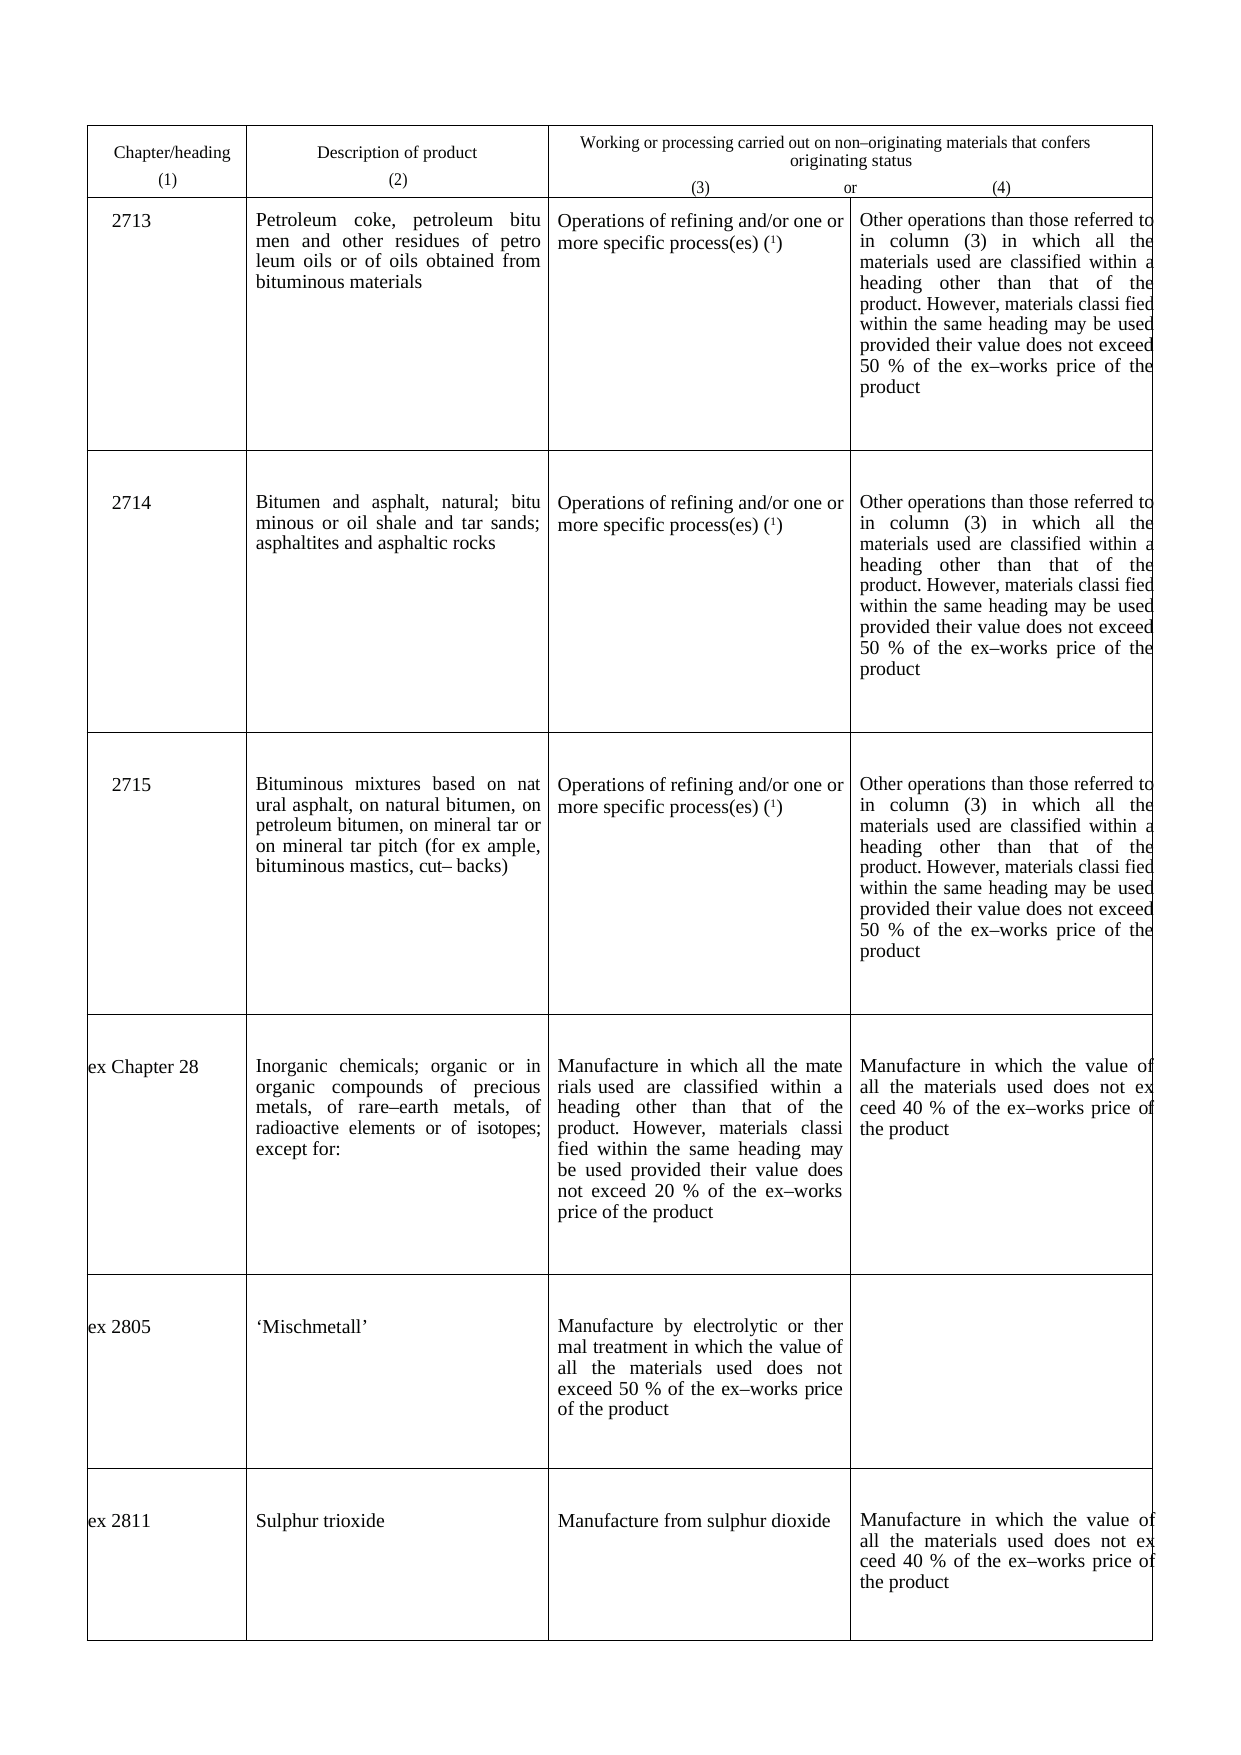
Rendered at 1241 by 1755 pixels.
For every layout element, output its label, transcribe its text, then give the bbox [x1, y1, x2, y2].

table_cell 2715 [88, 733, 246, 1014]
table_cell [851, 1275, 1152, 1468]
table_header Working or processing carried out on non–originating materials that confers originating status (3) or (4) [549, 126, 1152, 197]
table_header Description of product (2) [247, 126, 548, 197]
table_cell Inorganic chemicals; organic or in­ organic compounds of precious metals, of rare–earth metals, of radioactive elements or of isotopes; except for: [247, 1015, 548, 1274]
table_cell Sulphur trioxide [247, 1469, 548, 1640]
table_cell Bitumen and asphalt, natural; bitu­ minous or oil shale and tar sands; asphaltites and asphaltic rocks [247, 451, 548, 732]
table_header Chapter/heading (1) [88, 126, 246, 197]
table_cell ex 2811 [88, 1469, 246, 1640]
table_cell Petroleum coke, petroleum bitu­ men and other residues of petro­ leum oils or of oils obtained from bituminous materials [247, 198, 548, 450]
table_cell Operations of refining and/or one or more specific process(es) (1) [549, 198, 850, 450]
table_cell Operations of refining and/or one or more specific process(es) (1) [549, 733, 850, 1014]
table_cell ex 2805 [88, 1275, 246, 1468]
table_cell Manufacture in which the value of all the materials used does not ex­ ceed 40 % of the ex–works price of the product [851, 1469, 1152, 1640]
table_cell 2714 [88, 451, 246, 732]
table_cell Manufacture by electrolytic or ther­ mal treatment in which the value of all the materials used does not exceed 50 % of the ex–works price of the product [549, 1275, 850, 1468]
table_cell Other operations than those referred to in column (3) in which all the materials used are classified within a heading other than that of the product. However, materials classi­ fied within the same heading may be used provided their value does not exceed 50 % of the ex–works price of the product [851, 451, 1152, 732]
table_cell Manufacture from sulphur dioxide [549, 1469, 850, 1640]
table_cell Manufacture in which the value of all the materials used does not ex­ ceed 40 % of the ex–works price of the product [851, 1015, 1152, 1274]
table_cell 2713 [88, 198, 246, 450]
table_cell Other operations than those referred to in column (3) in which all the materials used are classified within a heading other than that of the product. However, materials classi­ fied within the same heading may be used provided their value does not exceed 50 % of the ex–works price of the product [851, 733, 1152, 1014]
table_cell ex Chapter 28 [88, 1015, 246, 1274]
table_cell Bituminous mixtures based on nat­ ural asphalt, on natural bitumen, on petroleum bitumen, on mineral tar or on mineral tar pitch (for ex­ ample, bituminous mastics, cut– backs) [247, 733, 548, 1014]
table_cell Other operations than those referred to in column (3) in which all the materials used are classified within a heading other than that of the product. However, materials classi­ fied within the same heading may be used provided their value does not exceed 50 % of the ex–works price of the product [851, 198, 1152, 450]
table_cell Manufacture in which all the mate­ rials used are classified within a heading other than that of the product. However, materials classi­ fied within the same heading may be used provided their value does not exceed 20 % of the ex–works price of the product [549, 1015, 850, 1274]
table_cell Operations of refining and/or one or more specific process(es) (1) [549, 451, 850, 732]
table_cell ‘Mischmetall’ [247, 1275, 548, 1468]
